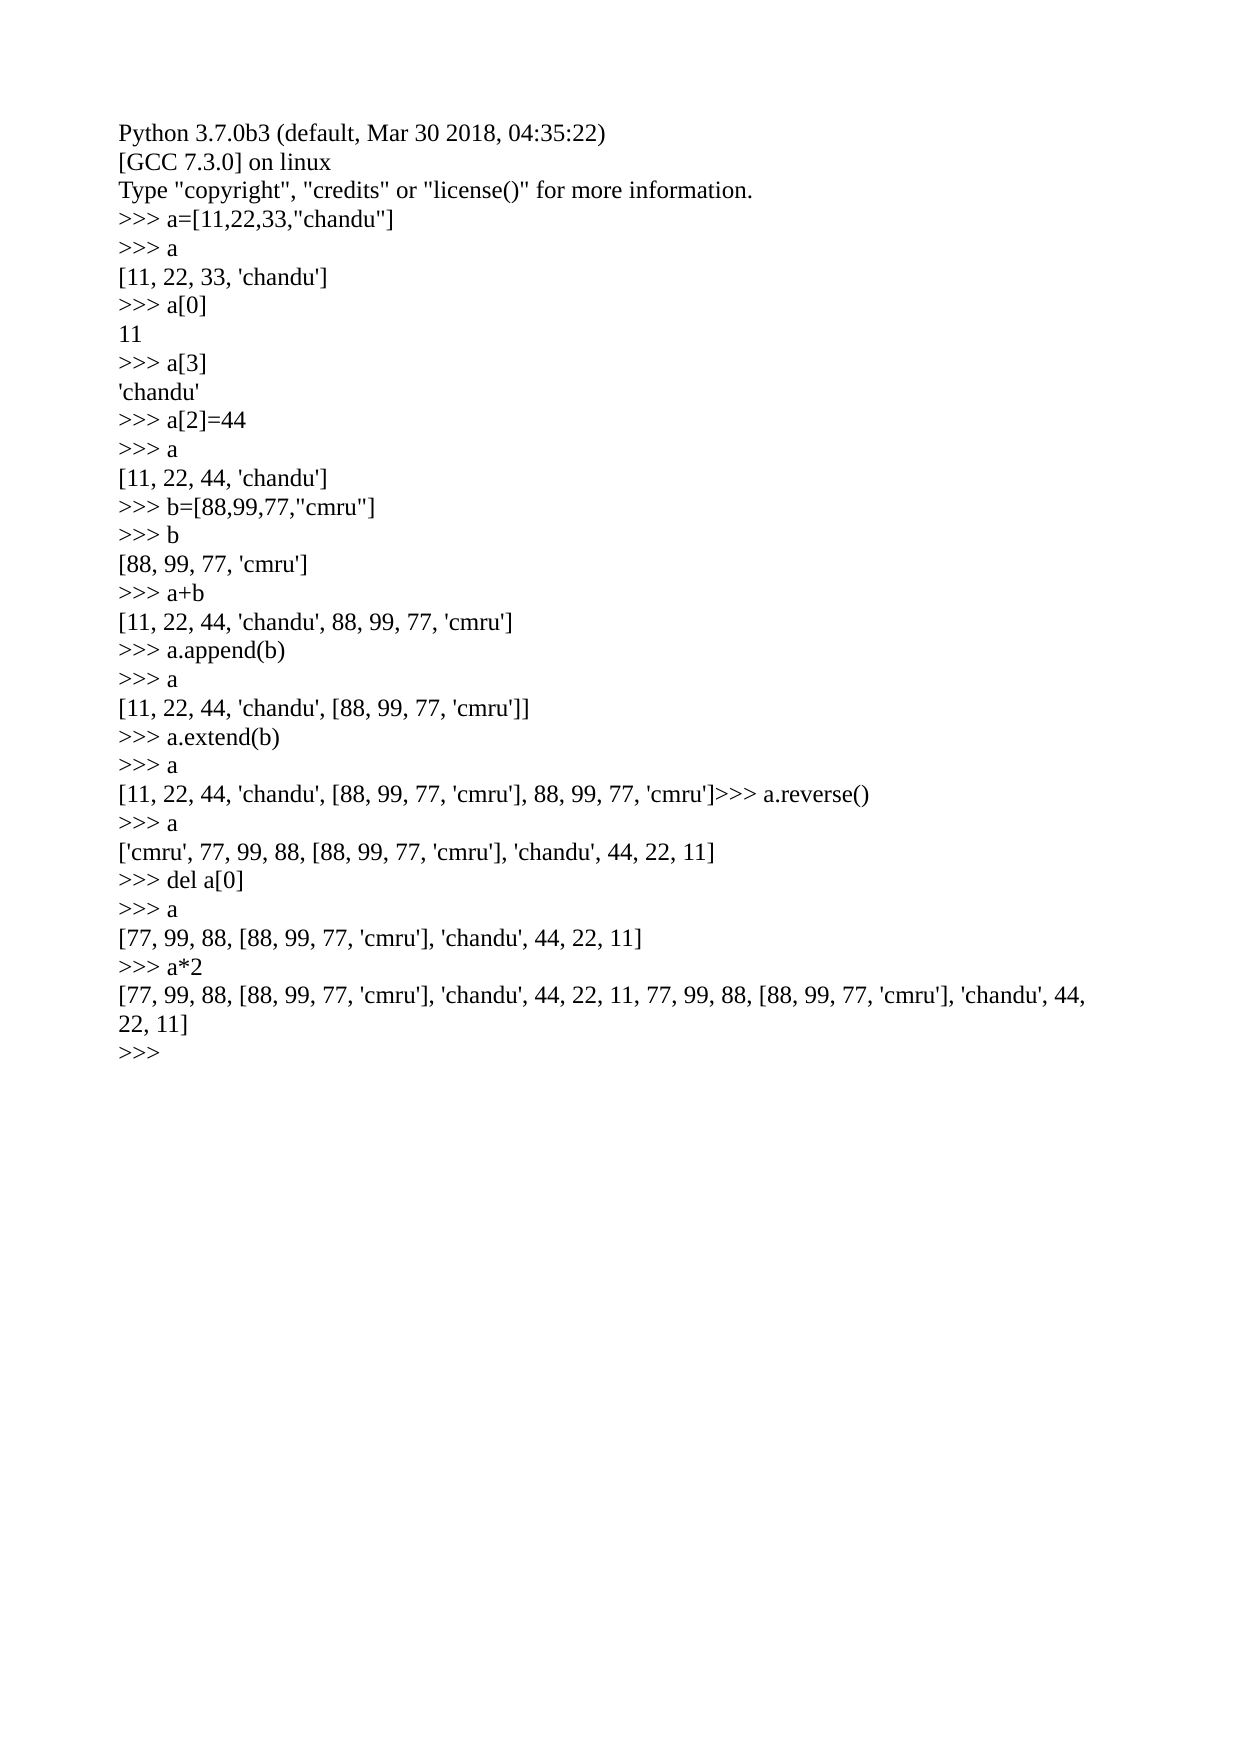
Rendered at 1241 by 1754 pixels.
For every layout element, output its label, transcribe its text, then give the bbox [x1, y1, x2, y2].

text Type "copyright", "credits" or "license()" for more information. [118, 176, 1122, 204]
text 'chandu' [118, 377, 1122, 406]
text [77, 99, 88, [88, 99, 77, 'cmru'], 'chandu', 44, 22, 11] >>> a*2 [118, 923, 1122, 981]
text [88, 99, 77, 'cmru'] [118, 549, 1122, 578]
text >>> b=[88,99,77,"cmru"] [118, 492, 1122, 521]
text >>> b [118, 521, 1122, 549]
text >>> a[0] [118, 291, 1122, 319]
text >>> a [118, 751, 1122, 779]
text >>> a=[11,22,33,"chandu"] [118, 204, 1122, 233]
text [11, 22, 44, 'chandu', [88, 99, 77, 'cmru'], 88, 99, 77, 'cmru']>>> a.reverse() [118, 779, 1122, 808]
text >>> a.extend(b) [118, 722, 1122, 751]
text >>> a [118, 808, 1122, 837]
text [11, 22, 44, 'chandu'] [118, 463, 1122, 492]
text 11 [118, 319, 1122, 348]
text >>> a [118, 894, 1122, 923]
text >>> a.append(b) [118, 636, 1122, 664]
text >>> a+b [118, 578, 1122, 607]
text [77, 99, 88, [88, 99, 77, 'cmru'], 'chandu', 44, 22, 11, 77, 99, 88, [88, 99, 77, 'cmru'], 'chandu', 44, 22, 11] [118, 981, 1122, 1038]
text [11, 22, 33, 'chandu'] [118, 262, 1122, 291]
text [11, 22, 44, 'chandu', [88, 99, 77, 'cmru']] [118, 693, 1122, 722]
text >>> a [118, 434, 1122, 463]
text >>> a[2]=44 [118, 406, 1122, 434]
text >>> a[3] [118, 348, 1122, 377]
text Python 3.7.0b3 (default, Mar 30 2018, 04:35:22) [118, 118, 1122, 147]
text >>> a [118, 664, 1122, 693]
text >>> del a[0] [118, 866, 1122, 894]
text [11, 22, 44, 'chandu', 88, 99, 77, 'cmru'] [118, 607, 1122, 636]
text >>> [118, 1038, 1122, 1067]
text >>> a [118, 233, 1122, 262]
text ['cmru', 77, 99, 88, [88, 99, 77, 'cmru'], 'chandu', 44, 22, 11] [118, 837, 1122, 866]
text [GCC 7.3.0] on linux [118, 147, 1122, 176]
